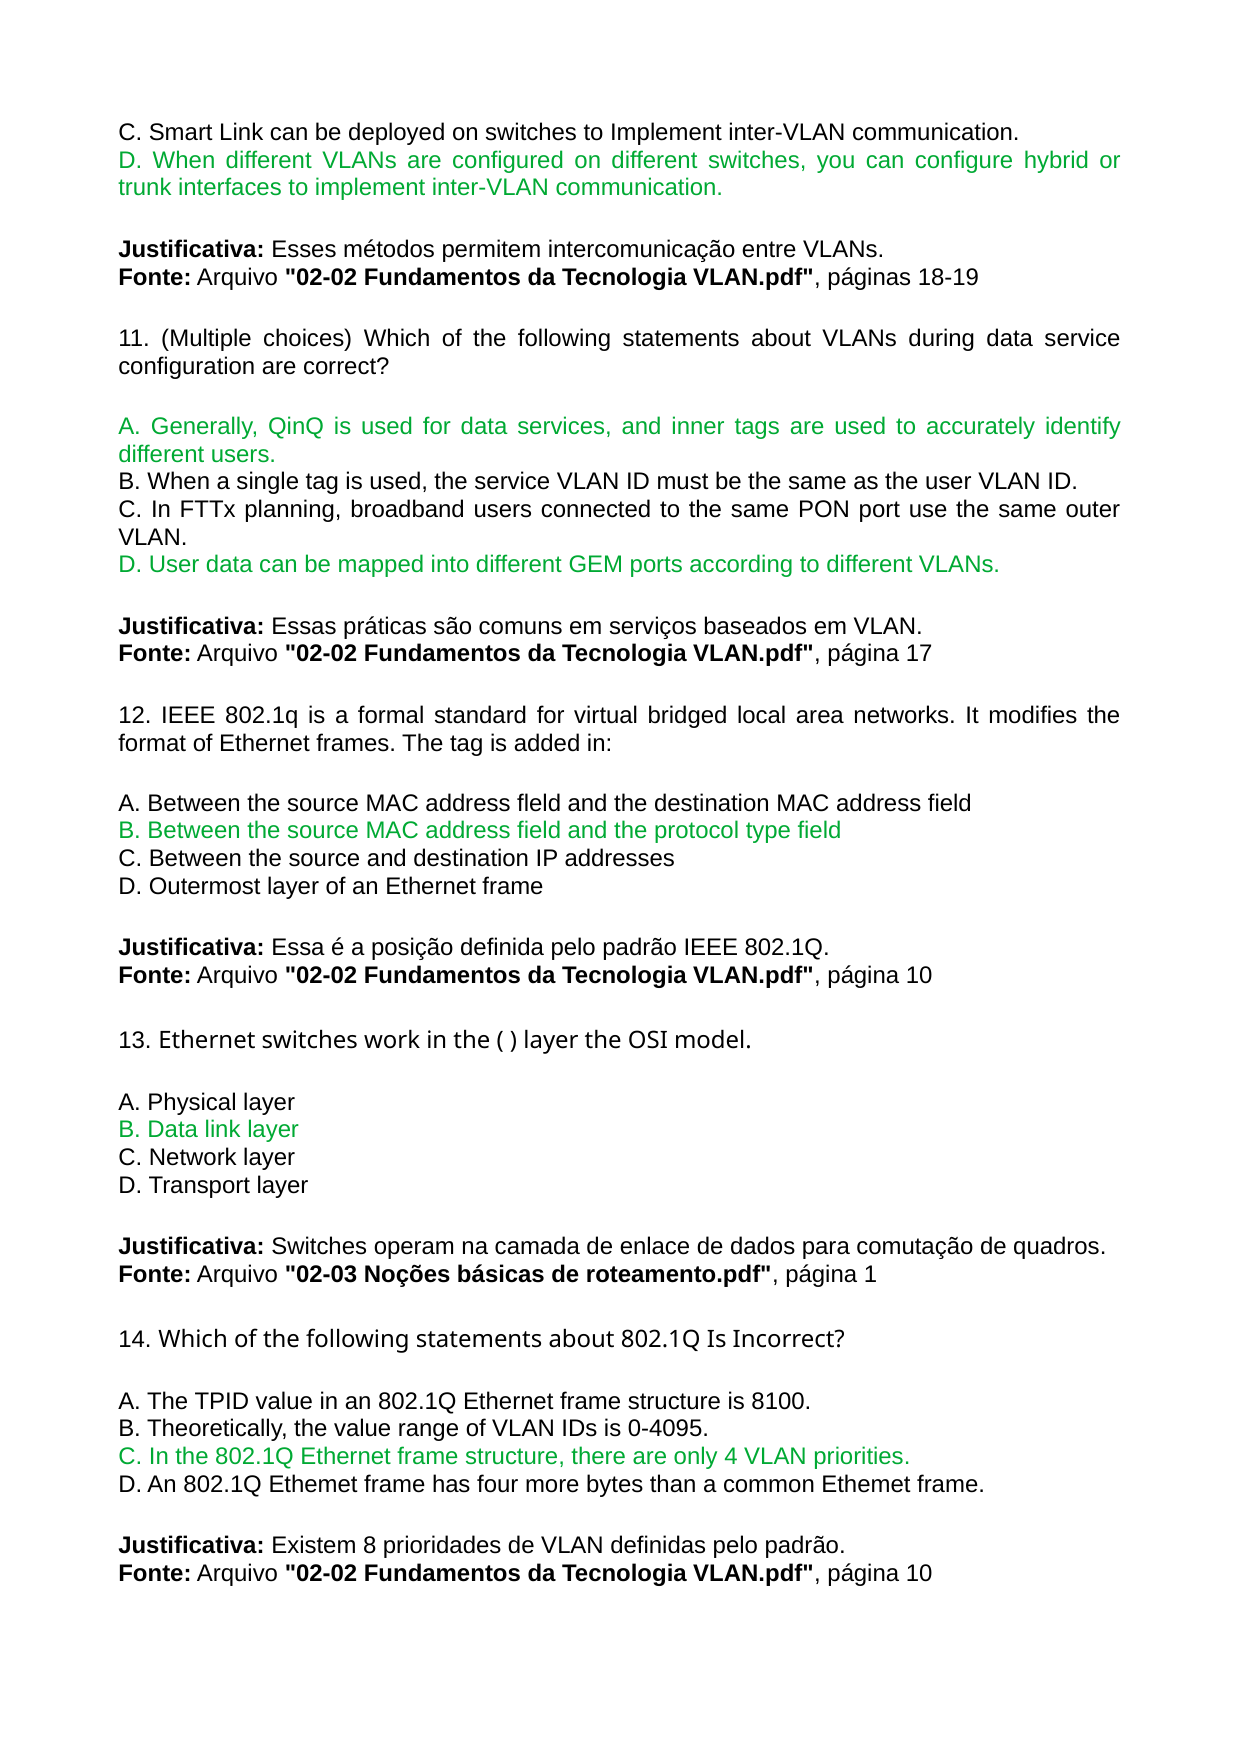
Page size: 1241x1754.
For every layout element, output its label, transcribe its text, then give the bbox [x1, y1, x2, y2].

text C. Smart Link can be deployed on switches to Implement inter-VLAN communication. [118, 118, 1122, 146]
text B. Between the source MAC address field and the protocol type field [118, 816, 1122, 844]
text Justificativa: Esses métodos permitem intercomunicação entre VLANs. [118, 235, 1122, 263]
text B. Data link layer [118, 1115, 1122, 1143]
text 14. Which of the following statements about 802.1Q Is Incorrect? [118, 1322, 1122, 1354]
text Fonte: Arquivo "02-02 Fundamentos da Tecnologia VLAN.pdf", página 10 [118, 1559, 1122, 1586]
text 13. Ethernet switches work in the ( ) layer the OSI model. [118, 1023, 1122, 1055]
text Justificativa: Essa é a posição definida pelo padrão IEEE 802.1Q. [118, 933, 1122, 961]
text A. Generally, QinQ is used for data services, and inner tags are used to accurately identify different users. [118, 412, 1122, 467]
text C. Between the source and destination IP addresses [118, 844, 1122, 872]
text A. The TPID value in an 802.1Q Ethernet frame structure is 8100. [118, 1387, 1122, 1414]
text B. When a single tag is used, the service VLAN ID must be the same as the user VLAN ID. [118, 467, 1122, 495]
text 11. (Multiple choices) Which of the following statements about VLANs during data service configuration are correct? [118, 324, 1122, 379]
text D. Outermost layer of an Ethernet frame [118, 872, 1122, 899]
text Justificativa: Switches operam na camada de enlace de dados para comutação de quadros. [118, 1232, 1122, 1260]
text D. Transport layer [118, 1171, 1122, 1198]
text Fonte: Arquivo "02-02 Fundamentos da Tecnologia VLAN.pdf", página 17 [118, 639, 1122, 667]
text C. In the 802.1Q Ethernet frame structure, there are only 4 VLAN priorities. [118, 1442, 1122, 1469]
text Fonte: Arquivo "02-02 Fundamentos da Tecnologia VLAN.pdf", página 10 [118, 961, 1122, 988]
text Fonte: Arquivo "02-02 Fundamentos da Tecnologia VLAN.pdf", páginas 18-19 [118, 263, 1122, 290]
text D. User data can be mapped into different GEM ports according to different VLANs. [118, 550, 1122, 578]
text D. When different VLANs are configured on different switches, you can configure hybrid or trunk interfaces to implement inter-VLAN communication. [118, 146, 1122, 201]
text A. Between the source MAC address fleld and the destination MAC address field [118, 789, 1122, 816]
text C. Network layer [118, 1143, 1122, 1171]
text Justificativa: Existem 8 prioridades de VLAN definidas pelo padrão. [118, 1531, 1122, 1559]
text 12. IEEE 802.1q is a formal standard for virtual bridged local area networks. It modifies the format of Ethernet frames. The tag is added in: [118, 701, 1122, 756]
text Fonte: Arquivo "02-03 Noções básicas de roteamento.pdf", página 1 [118, 1260, 1122, 1287]
text B. Theoretically, the value range of VLAN IDs is 0-4095. [118, 1414, 1122, 1442]
text D. An 802.1Q Ethemet frame has four more bytes than a common Ethemet frame. [118, 1469, 1122, 1497]
text A. Physical layer [118, 1088, 1122, 1115]
text C. In FTTx planning, broadband users connected to the same PON port use the same outer VLAN. [118, 495, 1122, 550]
text Justificativa: Essas práticas são comuns em serviços baseados em VLAN. [118, 612, 1122, 639]
